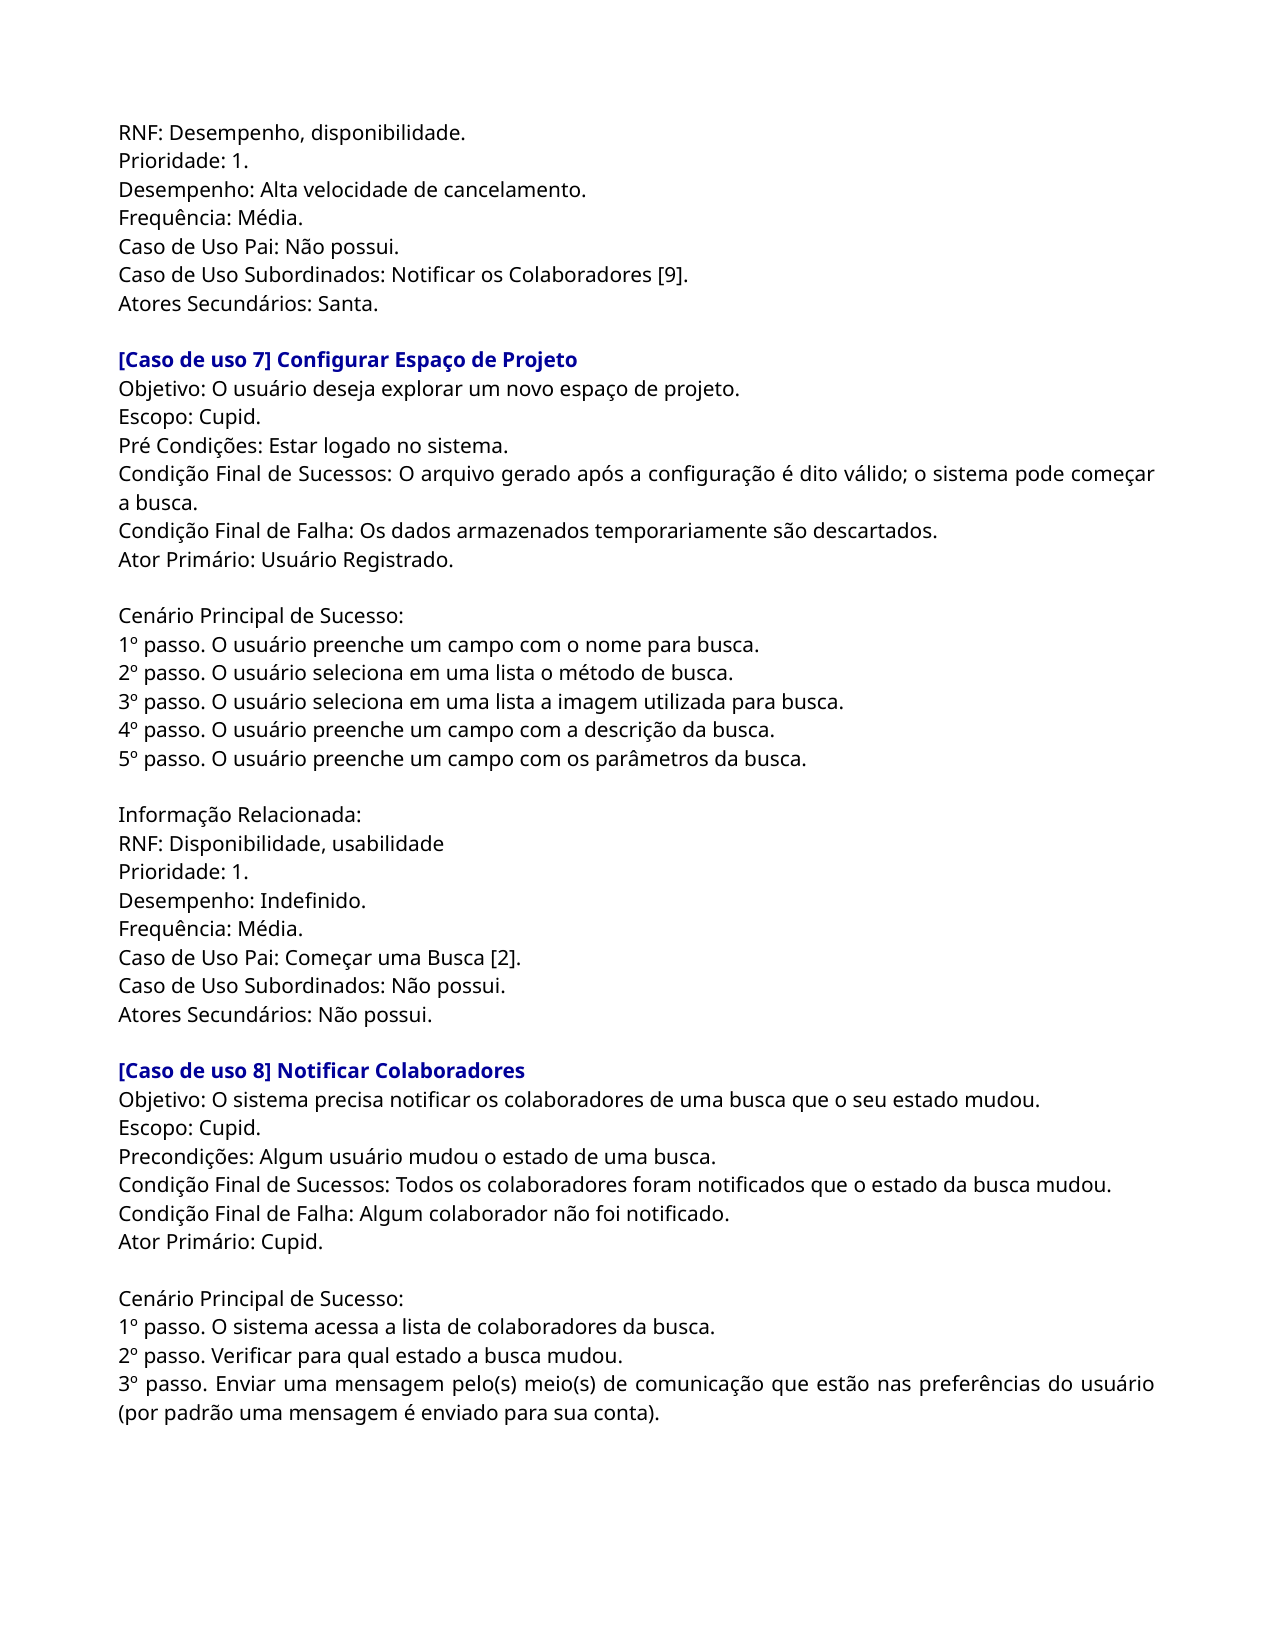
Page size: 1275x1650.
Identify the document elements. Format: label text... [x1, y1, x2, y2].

text Caso de Uso Subordinados: Notificar os Colaboradores [9]. [118, 260, 1157, 289]
text 2º passo. Verificar para qual estado a busca mudou. [118, 1341, 1157, 1369]
text Cenário Principal de Sucesso: [118, 1284, 1157, 1312]
text 2º passo. O usuário seleciona em uma lista o método de busca. [118, 658, 1157, 687]
text Caso de Uso Pai: Não possui. [118, 232, 1157, 260]
text Condição Final de Falha: Os dados armazenados temporariamente são descartados. [118, 516, 1157, 545]
text [Caso de uso 7] Configurar Espaço de Projeto [118, 346, 1157, 374]
text Frequência: Média. [118, 203, 1157, 232]
text Prioridade: 1. [118, 147, 1157, 175]
text 1º passo. O sistema acessa a lista de colaboradores da busca. [118, 1312, 1157, 1341]
text 5º passo. O usuário preenche um campo com os parâmetros da busca. [118, 744, 1157, 772]
text Condição Final de Sucessos: Todos os colaboradores foram notificados que o estado da busca mudou. [118, 1170, 1157, 1199]
text Condição Final de Falha: Algum colaborador não foi notificado. [118, 1199, 1157, 1227]
text Ator Primário: Usuário Registrado. [118, 545, 1157, 573]
text Cenário Principal de Sucesso: [118, 602, 1157, 630]
text Objetivo: O usuário deseja explorar um novo espaço de projeto. [118, 374, 1157, 402]
text RNF: Desempenho, disponibilidade. [118, 118, 1157, 147]
text 3º passo. Enviar uma mensagem pelo(s) meio(s) de comunicação que estão nas preferências do usuário (por padrão uma mensagem é enviado para sua conta). [118, 1369, 1157, 1426]
text Caso de Uso Subordinados: Não possui. [118, 971, 1157, 1000]
text Escopo: Cupid. [118, 1113, 1157, 1142]
text 1º passo. O usuário preenche um campo com o nome para busca. [118, 630, 1157, 658]
text Precondições: Algum usuário mudou o estado de uma busca. [118, 1142, 1157, 1170]
text Caso de Uso Pai: Começar uma Busca [2]. [118, 943, 1157, 971]
text Atores Secundários: Não possui. [118, 1000, 1157, 1028]
text Desempenho: Indefinido. [118, 886, 1157, 914]
text Escopo: Cupid. [118, 402, 1157, 431]
text Informação Relacionada: [118, 801, 1157, 829]
text Pré Condições: Estar logado no sistema. [118, 431, 1157, 459]
text Ator Primário: Cupid. [118, 1227, 1157, 1256]
text Desempenho: Alta velocidade de cancelamento. [118, 175, 1157, 203]
text 4º passo. O usuário preenche um campo com a descrição da busca. [118, 715, 1157, 744]
text Prioridade: 1. [118, 857, 1157, 886]
text [Caso de uso 8] Notificar Colaboradores [118, 1057, 1157, 1085]
text Atores Secundários: Santa. [118, 289, 1157, 317]
text Frequência: Média. [118, 914, 1157, 943]
text RNF: Disponibilidade, usabilidade [118, 829, 1157, 857]
text 3º passo. O usuário seleciona em uma lista a imagem utilizada para busca. [118, 687, 1157, 715]
text Objetivo: O sistema precisa notificar os colaboradores de uma busca que o seu estado mudou. [118, 1085, 1157, 1113]
text Condição Final de Sucessos: O arquivo gerado após a configuração é dito válido; o sistema pode começar a busca. [118, 459, 1157, 516]
